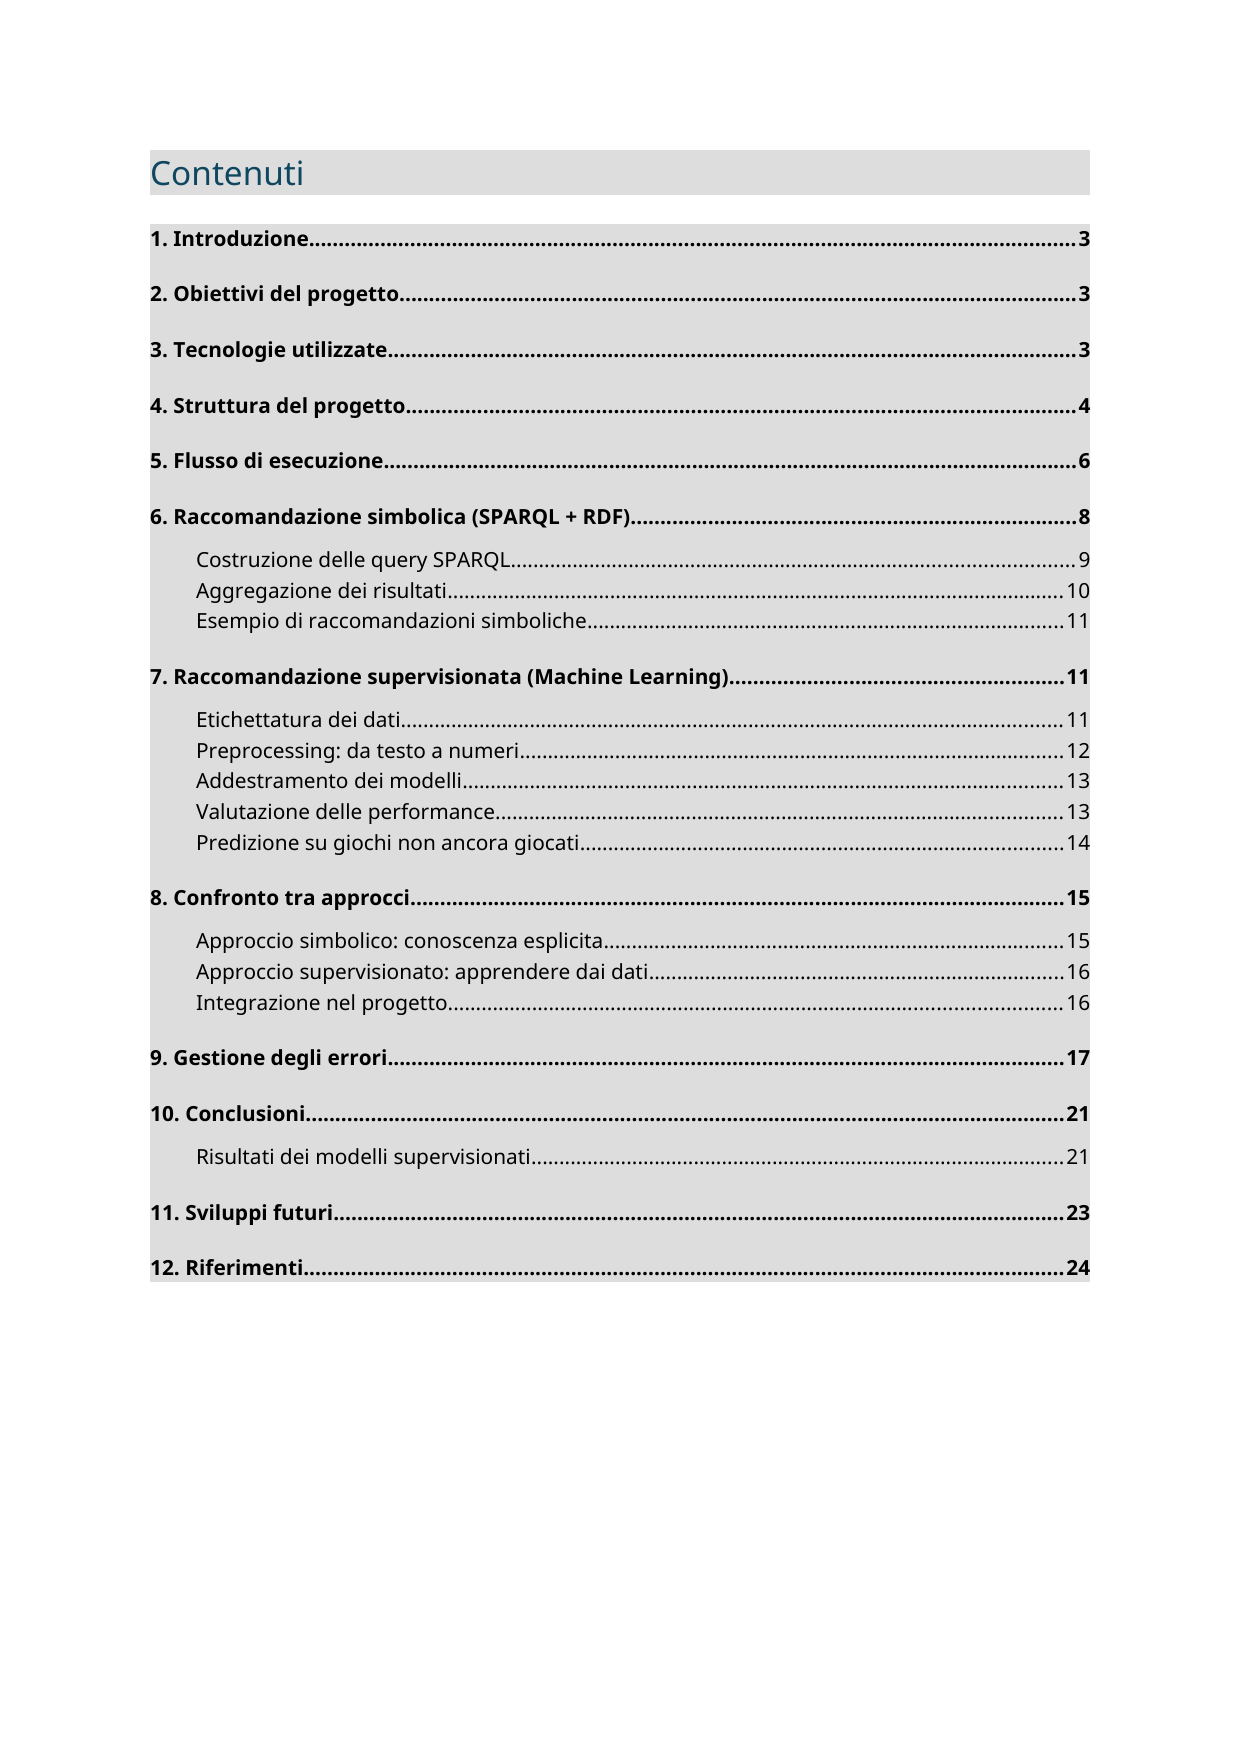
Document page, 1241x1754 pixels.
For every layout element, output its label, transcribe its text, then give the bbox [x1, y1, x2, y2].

text 11. Sviluppi futuri 23 [150, 1198, 1090, 1226]
text Approccio simbolico: conoscenza esplicita 15 [196, 926, 1090, 955]
text Etichettatura dei dati 11 [196, 705, 1090, 734]
text Costruzione delle query SPARQL 9 [196, 545, 1090, 574]
text Integrazione nel progetto 16 [196, 988, 1090, 1016]
text 5. Flusso di esecuzione 6 [150, 446, 1090, 475]
text Valutazione delle performance 13 [196, 797, 1090, 826]
text 6. Raccomandazione simbolica (SPARQL + RDF) 8 [150, 502, 1090, 531]
text Predizione su giochi non ancora giocati 14 [196, 828, 1090, 856]
subtitle Contenuti [150, 150, 1090, 195]
text 9. Gestione degli errori 17 [150, 1043, 1090, 1072]
text 4. Struttura del progetto 4 [150, 391, 1090, 419]
text Esempio di raccomandazioni simboliche 11 [196, 606, 1090, 635]
text Preprocessing: da testo a numeri 12 [196, 736, 1090, 764]
text 8. Confronto tra approcci 15 [150, 883, 1090, 912]
text 12. Riferimenti 24 [150, 1253, 1090, 1282]
text 3. Tecnologie utilizzate 3 [150, 335, 1090, 364]
text Addestramento dei modelli 13 [196, 766, 1090, 795]
text Approccio supervisionato: apprendere dai dati 16 [196, 957, 1090, 986]
text 10. Conclusioni 21 [150, 1099, 1090, 1127]
text Risultati dei modelli supervisionati 21 [196, 1142, 1090, 1171]
text Aggregazione dei risultati 10 [196, 576, 1090, 604]
text 1. Introduzione 3 [150, 224, 1090, 252]
text 7. Raccomandazione supervisionata (Machine Learning) 11 [150, 662, 1090, 691]
text 2. Obiettivi del progetto 3 [150, 279, 1090, 308]
